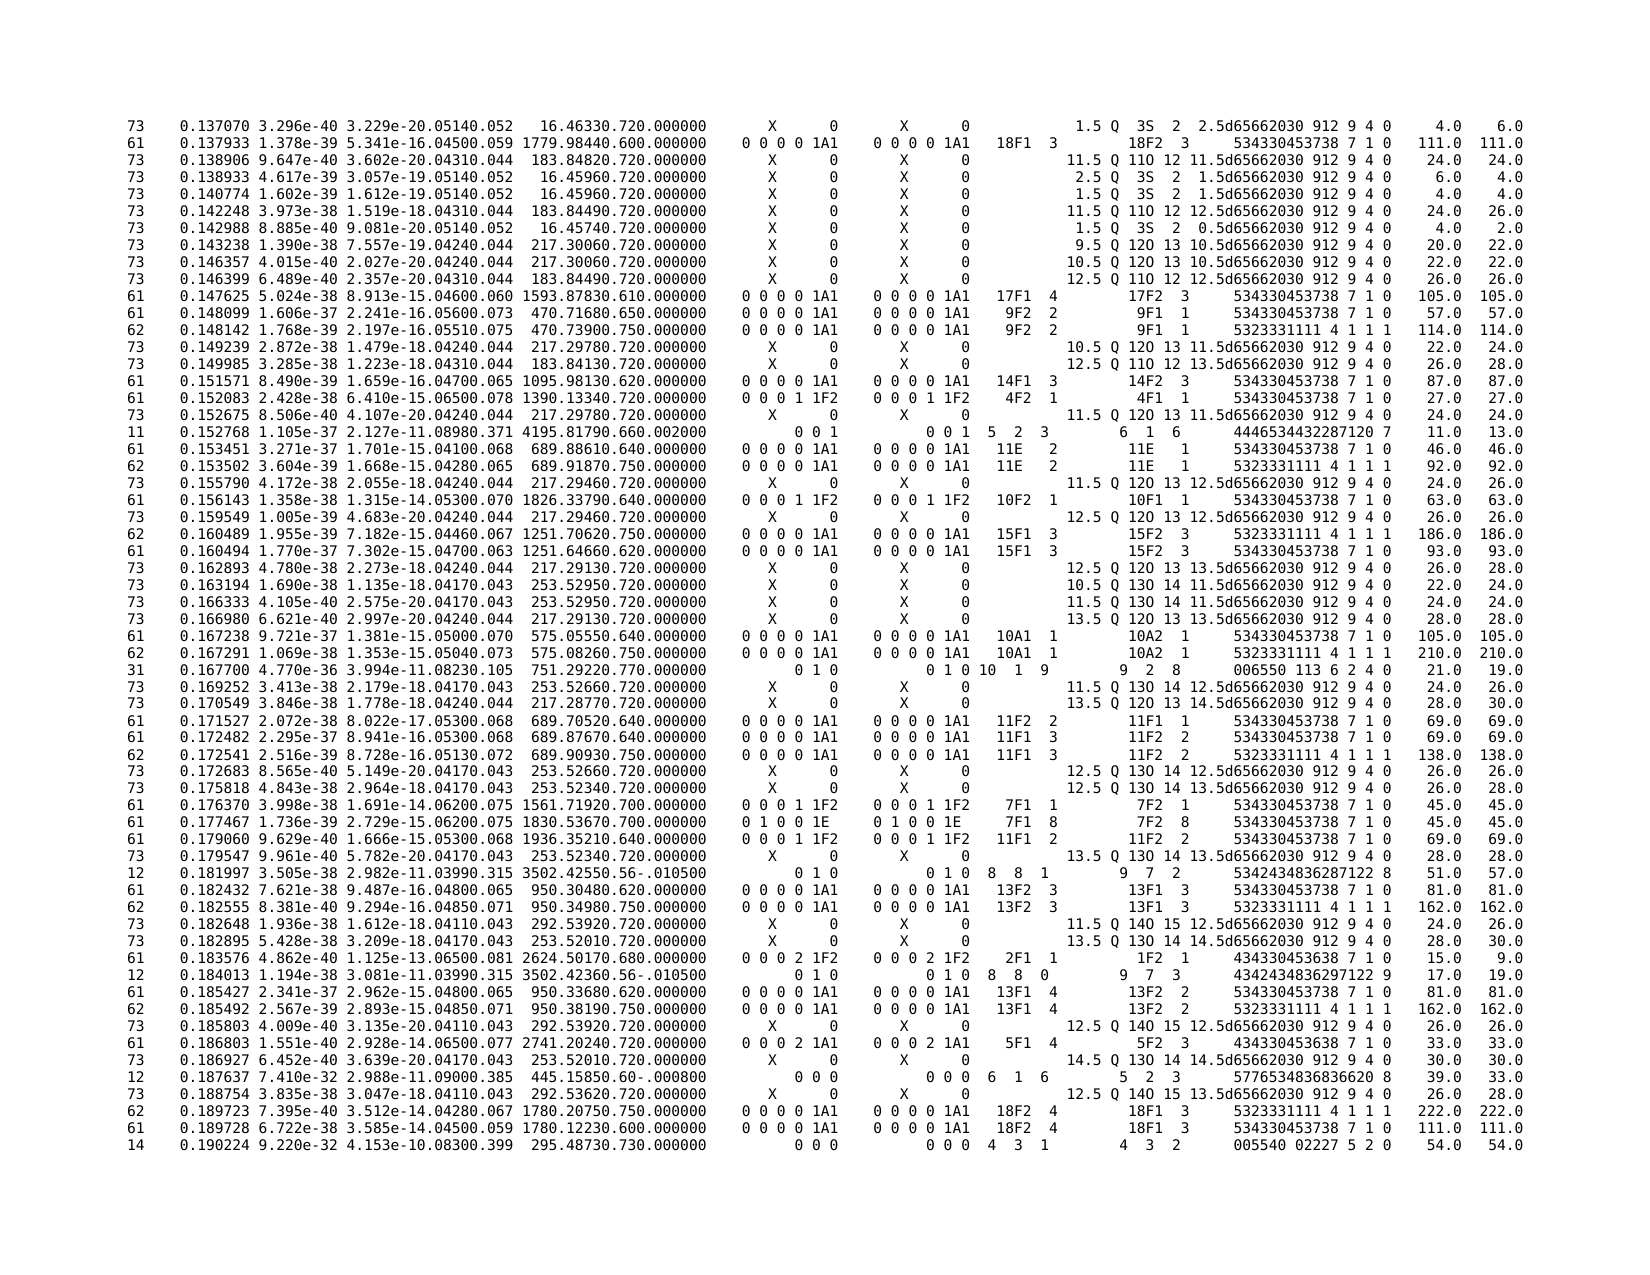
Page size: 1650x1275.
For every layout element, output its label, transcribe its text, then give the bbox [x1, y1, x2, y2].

text 61 0.186803 1.551e-40 2.928e-14.06500.077 2741.20240.720.000000 0 0 0 2 1A1 0 0 0 2 1A1 5F1 4 5F2 3 434330453638 7 1 0 33.0 33.0 [118, 1035, 1532, 1052]
text 73 0.186927 6.452e-40 3.639e-20.04170.043 253.52010.720.000000 X 0 X 0 14.5 Q 13O 14 14.5d65662030 912 9 4 0 30.0 30.0 [118, 1052, 1532, 1069]
text 61 0.189728 6.722e-38 3.585e-14.04500.059 1780.12230.600.000000 0 0 0 0 1A1 0 0 0 0 1A1 18F2 4 18F1 3 534330453738 7 1 0 111.0 111.0 [118, 1120, 1532, 1137]
text 61 0.151571 8.490e-39 1.659e-16.04700.065 1095.98130.620.000000 0 0 0 0 1A1 0 0 0 0 1A1 14F1 3 14F2 3 534330453738 7 1 0 87.0 87.0 [118, 373, 1532, 390]
text 61 0.176370 3.998e-38 1.691e-14.06200.075 1561.71920.700.000000 0 0 0 1 1F2 0 0 0 1 1F2 7F1 1 7F2 1 534330453738 7 1 0 45.0 45.0 [118, 797, 1532, 814]
text 73 0.142248 3.973e-38 1.519e-18.04310.044 183.84490.720.000000 X 0 X 0 11.5 Q 11O 12 12.5d65662030 912 9 4 0 24.0 26.0 [118, 203, 1532, 220]
text 61 0.156143 1.358e-38 1.315e-14.05300.070 1826.33790.640.000000 0 0 0 1 1F2 0 0 0 1 1F2 10F2 1 10F1 1 534330453738 7 1 0 63.0 63.0 [118, 492, 1532, 509]
text 61 0.171527 2.072e-38 8.022e-17.05300.068 689.70520.640.000000 0 0 0 0 1A1 0 0 0 0 1A1 11F2 2 11F1 1 534330453738 7 1 0 69.0 69.0 [118, 712, 1532, 729]
text 73 0.169252 3.413e-38 2.179e-18.04170.043 253.52660.720.000000 X 0 X 0 11.5 Q 13O 14 12.5d65662030 912 9 4 0 24.0 26.0 [118, 678, 1532, 695]
text 73 0.146357 4.015e-40 2.027e-20.04240.044 217.30060.720.000000 X 0 X 0 10.5 Q 12O 13 10.5d65662030 912 9 4 0 22.0 22.0 [118, 254, 1532, 271]
text 73 0.166333 4.105e-40 2.575e-20.04170.043 253.52950.720.000000 X 0 X 0 11.5 Q 13O 14 11.5d65662030 912 9 4 0 24.0 24.0 [118, 593, 1532, 611]
text 73 0.155790 4.172e-38 2.055e-18.04240.044 217.29460.720.000000 X 0 X 0 11.5 Q 12O 13 12.5d65662030 912 9 4 0 24.0 26.0 [118, 475, 1532, 492]
text 73 0.149239 2.872e-38 1.479e-18.04240.044 217.29780.720.000000 X 0 X 0 10.5 Q 12O 13 11.5d65662030 912 9 4 0 22.0 24.0 [118, 339, 1532, 356]
text 31 0.167700 4.770e-36 3.994e-11.08230.105 751.29220.770.000000 0 1 0 0 1 0 10 1 9 9 2 8 006550 113 6 2 4 0 21.0 19.0 [118, 661, 1532, 678]
text 62 0.148142 1.768e-39 2.197e-16.05510.075 470.73900.750.000000 0 0 0 0 1A1 0 0 0 0 1A1 9F2 2 9F1 1 5323331111 4 1 1 1 114.0 114.0 [118, 322, 1532, 339]
text 73 0.175818 4.843e-38 2.964e-18.04170.043 253.52340.720.000000 X 0 X 0 12.5 Q 13O 14 13.5d65662030 912 9 4 0 26.0 28.0 [118, 780, 1532, 797]
text 12 0.181997 3.505e-38 2.982e-11.03990.315 3502.42550.56-.010500 0 1 0 0 1 0 8 8 1 9 7 2 5342434836287122 8 51.0 57.0 [118, 865, 1532, 882]
text 61 0.167238 9.721e-37 1.381e-15.05000.070 575.05550.640.000000 0 0 0 0 1A1 0 0 0 0 1A1 10A1 1 10A2 1 534330453738 7 1 0 105.0 105.0 [118, 627, 1532, 644]
text 73 0.182895 5.428e-38 3.209e-18.04170.043 253.52010.720.000000 X 0 X 0 13.5 Q 13O 14 14.5d65662030 912 9 4 0 28.0 30.0 [118, 933, 1532, 950]
text 62 0.189723 7.395e-40 3.512e-14.04280.067 1780.20750.750.000000 0 0 0 0 1A1 0 0 0 0 1A1 18F2 4 18F1 3 5323331111 4 1 1 1 222.0 222.0 [118, 1103, 1532, 1120]
text 73 0.166980 6.621e-40 2.997e-20.04240.044 217.29130.720.000000 X 0 X 0 13.5 Q 12O 13 13.5d65662030 912 9 4 0 28.0 28.0 [118, 611, 1532, 627]
text 61 0.172482 2.295e-37 8.941e-16.05300.068 689.87670.640.000000 0 0 0 0 1A1 0 0 0 0 1A1 11F1 3 11F2 2 534330453738 7 1 0 69.0 69.0 [118, 729, 1532, 746]
text 61 0.147625 5.024e-38 8.913e-15.04600.060 1593.87830.610.000000 0 0 0 0 1A1 0 0 0 0 1A1 17F1 4 17F2 3 534330453738 7 1 0 105.0 105.0 [118, 288, 1532, 305]
text 73 0.172683 8.565e-40 5.149e-20.04170.043 253.52660.720.000000 X 0 X 0 12.5 Q 13O 14 12.5d65662030 912 9 4 0 26.0 26.0 [118, 763, 1532, 780]
text 61 0.179060 9.629e-40 1.666e-15.05300.068 1936.35210.640.000000 0 0 0 1 1F2 0 0 0 1 1F2 11F1 2 11F2 2 534330453738 7 1 0 69.0 69.0 [118, 831, 1532, 848]
text 73 0.149985 3.285e-38 1.223e-18.04310.044 183.84130.720.000000 X 0 X 0 12.5 Q 11O 12 13.5d65662030 912 9 4 0 26.0 28.0 [118, 356, 1532, 373]
text 12 0.187637 7.410e-32 2.988e-11.09000.385 445.15850.60-.000800 0 0 0 0 0 0 6 1 6 5 2 3 5776534836836620 8 39.0 33.0 [118, 1069, 1532, 1086]
text 62 0.167291 1.069e-38 1.353e-15.05040.073 575.08260.750.000000 0 0 0 0 1A1 0 0 0 0 1A1 10A1 1 10A2 1 5323331111 4 1 1 1 210.0 210.0 [118, 644, 1532, 661]
text 62 0.182555 8.381e-40 9.294e-16.04850.071 950.34980.750.000000 0 0 0 0 1A1 0 0 0 0 1A1 13F2 3 13F1 3 5323331111 4 1 1 1 162.0 162.0 [118, 899, 1532, 916]
text 61 0.183576 4.862e-40 1.125e-13.06500.081 2624.50170.680.000000 0 0 0 2 1F2 0 0 0 2 1F2 2F1 1 1F2 1 434330453638 7 1 0 15.0 9.0 [118, 950, 1532, 967]
text 73 0.163194 1.690e-38 1.135e-18.04170.043 253.52950.720.000000 X 0 X 0 10.5 Q 13O 14 11.5d65662030 912 9 4 0 22.0 24.0 [118, 577, 1532, 593]
text 11 0.152768 1.105e-37 2.127e-11.08980.371 4195.81790.660.002000 0 0 1 0 0 1 5 2 3 6 1 6 4446534432287120 7 11.0 13.0 [118, 424, 1532, 441]
text 73 0.170549 3.846e-38 1.778e-18.04240.044 217.28770.720.000000 X 0 X 0 13.5 Q 12O 13 14.5d65662030 912 9 4 0 28.0 30.0 [118, 695, 1532, 712]
text 73 0.138906 9.647e-40 3.602e-20.04310.044 183.84820.720.000000 X 0 X 0 11.5 Q 11O 12 11.5d65662030 912 9 4 0 24.0 24.0 [118, 152, 1532, 169]
text 61 0.177467 1.736e-39 2.729e-15.06200.075 1830.53670.700.000000 0 1 0 0 1E 0 1 0 0 1E 7F1 8 7F2 8 534330453738 7 1 0 45.0 45.0 [118, 814, 1532, 831]
text 61 0.153451 3.271e-37 1.701e-15.04100.068 689.88610.640.000000 0 0 0 0 1A1 0 0 0 0 1A1 11E 2 11E 1 534330453738 7 1 0 46.0 46.0 [118, 441, 1532, 458]
text 61 0.148099 1.606e-37 2.241e-16.05600.073 470.71680.650.000000 0 0 0 0 1A1 0 0 0 0 1A1 9F2 2 9F1 1 534330453738 7 1 0 57.0 57.0 [118, 305, 1532, 322]
text 73 0.159549 1.005e-39 4.683e-20.04240.044 217.29460.720.000000 X 0 X 0 12.5 Q 12O 13 12.5d65662030 912 9 4 0 26.0 26.0 [118, 509, 1532, 526]
text 61 0.152083 2.428e-38 6.410e-15.06500.078 1390.13340.720.000000 0 0 0 1 1F2 0 0 0 1 1F2 4F2 1 4F1 1 534330453738 7 1 0 27.0 27.0 [118, 390, 1532, 407]
text 61 0.185427 2.341e-37 2.962e-15.04800.065 950.33680.620.000000 0 0 0 0 1A1 0 0 0 0 1A1 13F1 4 13F2 2 534330453738 7 1 0 81.0 81.0 [118, 984, 1532, 1001]
text 62 0.160489 1.955e-39 7.182e-15.04460.067 1251.70620.750.000000 0 0 0 0 1A1 0 0 0 0 1A1 15F1 3 15F2 3 5323331111 4 1 1 1 186.0 186.0 [118, 526, 1532, 543]
text 73 0.182648 1.936e-38 1.612e-18.04110.043 292.53920.720.000000 X 0 X 0 11.5 Q 14O 15 12.5d65662030 912 9 4 0 24.0 26.0 [118, 916, 1532, 933]
text 73 0.140774 1.602e-39 1.612e-19.05140.052 16.45960.720.000000 X 0 X 0 1.5 Q 3S 2 1.5d65662030 912 9 4 0 4.0 4.0 [118, 186, 1532, 203]
text 14 0.190224 9.220e-32 4.153e-10.08300.399 295.48730.730.000000 0 0 0 0 0 0 4 3 1 4 3 2 005540 02227 5 2 0 54.0 54.0 [118, 1137, 1532, 1154]
text 62 0.185492 2.567e-39 2.893e-15.04850.071 950.38190.750.000000 0 0 0 0 1A1 0 0 0 0 1A1 13F1 4 13F2 2 5323331111 4 1 1 1 162.0 162.0 [118, 1001, 1532, 1018]
text 73 0.162893 4.780e-38 2.273e-18.04240.044 217.29130.720.000000 X 0 X 0 12.5 Q 12O 13 13.5d65662030 912 9 4 0 26.0 28.0 [118, 559, 1532, 577]
text 61 0.182432 7.621e-38 9.487e-16.04800.065 950.30480.620.000000 0 0 0 0 1A1 0 0 0 0 1A1 13F2 3 13F1 3 534330453738 7 1 0 81.0 81.0 [118, 882, 1532, 899]
text 12 0.184013 1.194e-38 3.081e-11.03990.315 3502.42360.56-.010500 0 1 0 0 1 0 8 8 0 9 7 3 4342434836297122 9 17.0 19.0 [118, 967, 1532, 984]
text 61 0.137933 1.378e-39 5.341e-16.04500.059 1779.98440.600.000000 0 0 0 0 1A1 0 0 0 0 1A1 18F1 3 18F2 3 534330453738 7 1 0 111.0 111.0 [118, 135, 1532, 152]
text 73 0.179547 9.961e-40 5.782e-20.04170.043 253.52340.720.000000 X 0 X 0 13.5 Q 13O 14 13.5d65662030 912 9 4 0 28.0 28.0 [118, 848, 1532, 865]
text 73 0.188754 3.835e-38 3.047e-18.04110.043 292.53620.720.000000 X 0 X 0 12.5 Q 14O 15 13.5d65662030 912 9 4 0 26.0 28.0 [118, 1086, 1532, 1103]
text 73 0.137070 3.296e-40 3.229e-20.05140.052 16.46330.720.000000 X 0 X 0 1.5 Q 3S 2 2.5d65662030 912 9 4 0 4.0 6.0 [118, 118, 1532, 135]
text 73 0.185803 4.009e-40 3.135e-20.04110.043 292.53920.720.000000 X 0 X 0 12.5 Q 14O 15 12.5d65662030 912 9 4 0 26.0 26.0 [118, 1018, 1532, 1035]
text 73 0.142988 8.885e-40 9.081e-20.05140.052 16.45740.720.000000 X 0 X 0 1.5 Q 3S 2 0.5d65662030 912 9 4 0 4.0 2.0 [118, 220, 1532, 237]
text 73 0.146399 6.489e-40 2.357e-20.04310.044 183.84490.720.000000 X 0 X 0 12.5 Q 11O 12 12.5d65662030 912 9 4 0 26.0 26.0 [118, 271, 1532, 288]
text 73 0.152675 8.506e-40 4.107e-20.04240.044 217.29780.720.000000 X 0 X 0 11.5 Q 12O 13 11.5d65662030 912 9 4 0 24.0 24.0 [118, 407, 1532, 424]
text 73 0.143238 1.390e-38 7.557e-19.04240.044 217.30060.720.000000 X 0 X 0 9.5 Q 12O 13 10.5d65662030 912 9 4 0 20.0 22.0 [118, 237, 1532, 254]
text 62 0.172541 2.516e-39 8.728e-16.05130.072 689.90930.750.000000 0 0 0 0 1A1 0 0 0 0 1A1 11F1 3 11F2 2 5323331111 4 1 1 1 138.0 138.0 [118, 746, 1532, 763]
text 62 0.153502 3.604e-39 1.668e-15.04280.065 689.91870.750.000000 0 0 0 0 1A1 0 0 0 0 1A1 11E 2 11E 1 5323331111 4 1 1 1 92.0 92.0 [118, 458, 1532, 475]
text 61 0.160494 1.770e-37 7.302e-15.04700.063 1251.64660.620.000000 0 0 0 0 1A1 0 0 0 0 1A1 15F1 3 15F2 3 534330453738 7 1 0 93.0 93.0 [118, 543, 1532, 559]
text 73 0.138933 4.617e-39 3.057e-19.05140.052 16.45960.720.000000 X 0 X 0 2.5 Q 3S 2 1.5d65662030 912 9 4 0 6.0 4.0 [118, 169, 1532, 186]
